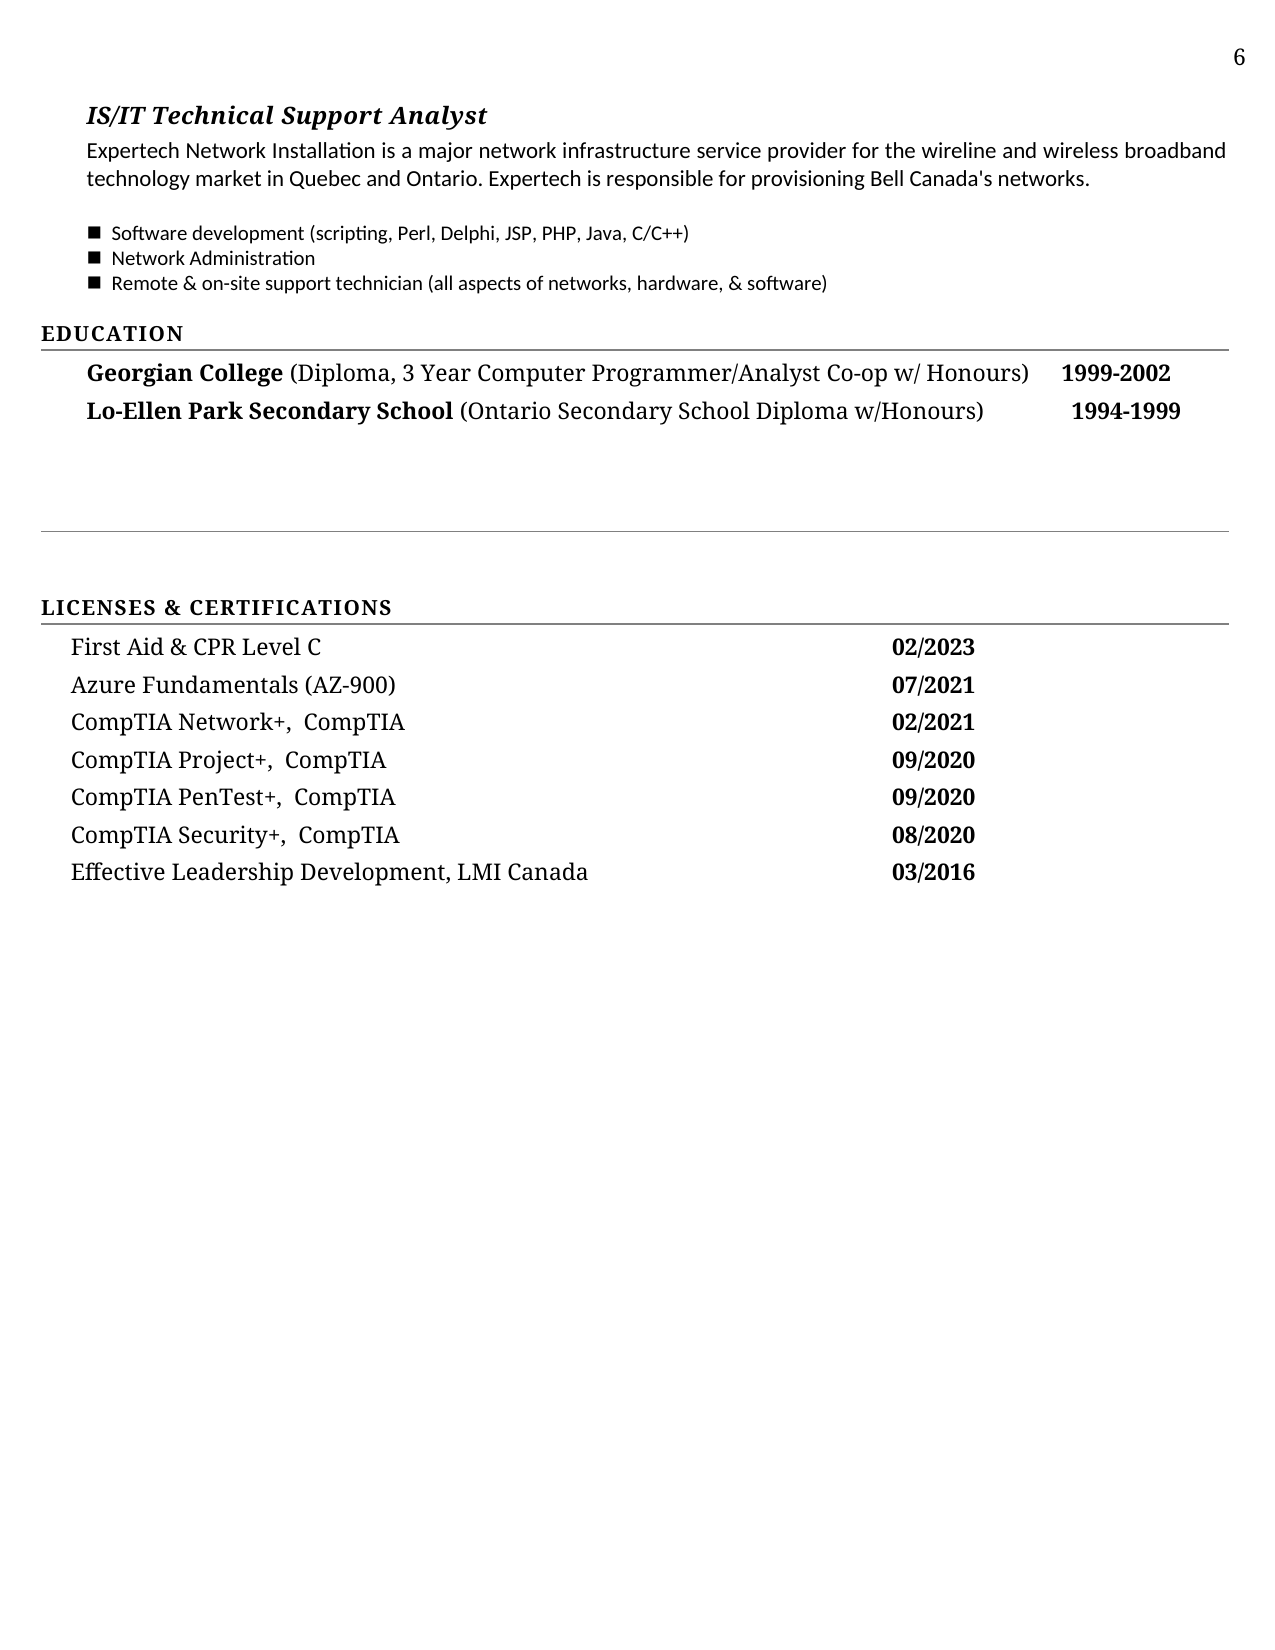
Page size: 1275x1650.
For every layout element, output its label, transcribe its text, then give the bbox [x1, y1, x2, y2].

table_cell Georgian College (Diploma, 3 Year Computer Programmer/Analyst Co-op w/ Honours) 1999-2002 Lo-Ellen Park Secondary School (Ontario Secondary School Diploma w/Honours) 1994-1999 [75, 351, 1240, 426]
table_cell LICENSES & Certifications [30, 426, 1240, 625]
table_cell [30, 95, 75, 296]
table_cell [30, 351, 75, 426]
table_cell Education [30, 296, 1240, 351]
table_cell [1003, 625, 1240, 925]
table_cell First Aid & CPR Level C 02/2023 Azure Fundamentals (AZ-900) 07/2021 CompTIA Network+, CompTIA 02/2021 CompTIA Project+, CompTIA 09/2020 CompTIA PenTest+, CompTIA 09/2020 CompTIA Security+, CompTIA 08/2020 Effective Leadership Development, LMI Canada 03/2016 [30, 625, 1003, 925]
